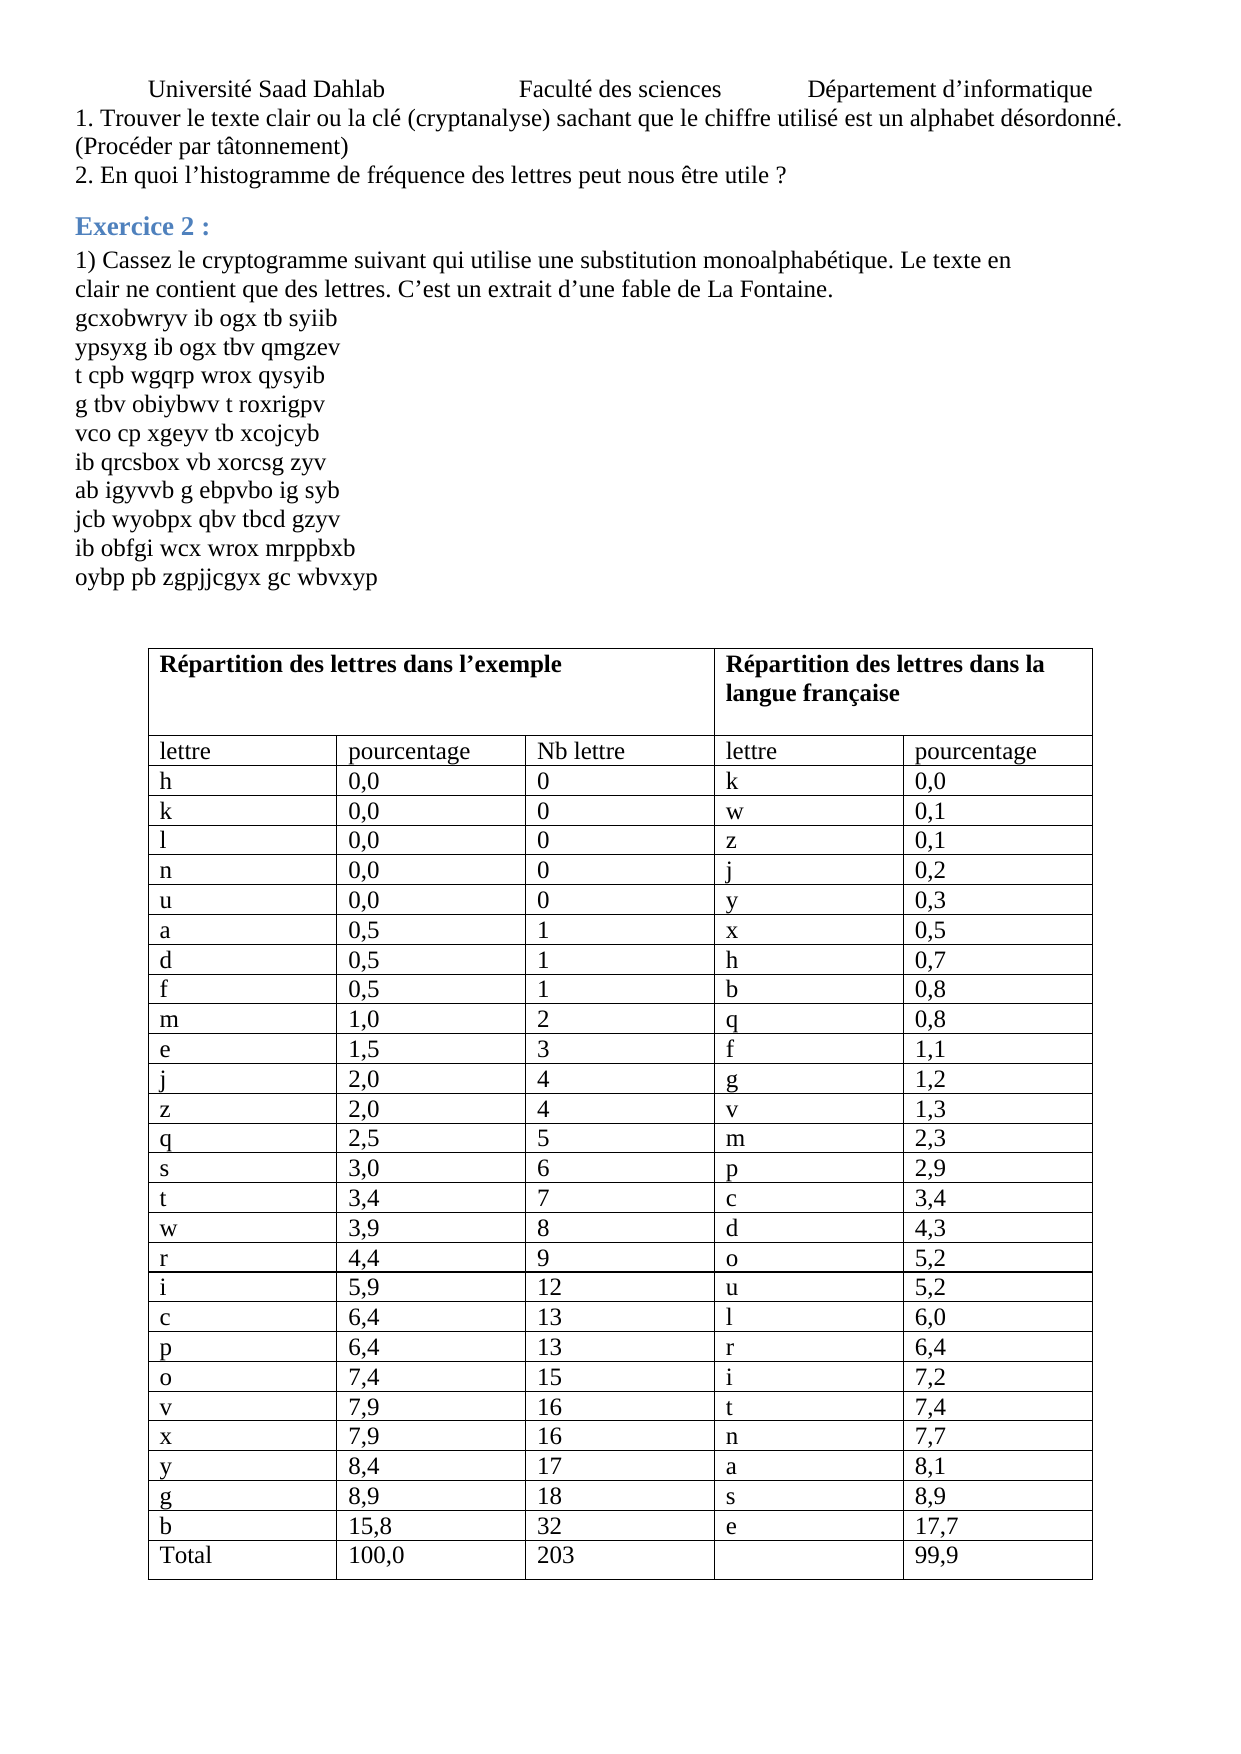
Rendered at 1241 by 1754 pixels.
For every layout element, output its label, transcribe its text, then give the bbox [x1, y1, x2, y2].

table_cell 0,0 [337, 826, 525, 854]
text oybp pb zgpjjcgyx gc wbvxyp [75, 562, 1165, 590]
table_cell 0,3 [904, 885, 1092, 914]
table_cell Total [149, 1541, 336, 1579]
table_cell 18 [526, 1481, 714, 1510]
table_cell 1,2 [904, 1064, 1092, 1093]
table_cell 1,3 [904, 1094, 1092, 1122]
table_cell 0,0 [337, 796, 525, 824]
table_cell 2,9 [904, 1153, 1092, 1182]
table_cell 7,4 [904, 1392, 1092, 1420]
table_cell 100,0 [337, 1541, 525, 1579]
table_cell 0,0 [904, 766, 1092, 795]
table_cell 2,0 [337, 1094, 525, 1122]
text ab igyvvb g ebpvbo ig syb [75, 475, 1165, 504]
table_cell 0 [526, 885, 714, 914]
table_cell v [715, 1094, 903, 1122]
table_cell lettre [149, 736, 336, 765]
table_cell o [149, 1362, 336, 1391]
table_cell g [149, 1481, 336, 1510]
table_cell 0 [526, 766, 714, 795]
table_cell 4,4 [337, 1243, 525, 1271]
table_cell s [715, 1481, 903, 1510]
table_cell 5,9 [337, 1273, 525, 1301]
table_cell 3,0 [337, 1153, 525, 1182]
table_cell a [149, 915, 336, 944]
table_cell b [149, 1511, 336, 1539]
table_cell e [149, 1034, 336, 1063]
table_cell f [149, 975, 336, 1003]
table_cell 12 [526, 1273, 714, 1301]
table_cell 32 [526, 1511, 714, 1539]
table_cell q [715, 1004, 903, 1033]
table_cell k [149, 796, 336, 824]
table_cell q [149, 1124, 336, 1152]
table_cell pourcentage [337, 736, 525, 765]
text g tbv obiybwv t roxrigpv [75, 389, 1165, 418]
table_cell 5,2 [904, 1243, 1092, 1271]
table_cell 2,5 [337, 1124, 525, 1152]
table_cell k [715, 766, 903, 795]
table_cell 1 [526, 975, 714, 1003]
table_cell m [149, 1004, 336, 1033]
table_cell 3,9 [337, 1213, 525, 1242]
table_cell pourcentage [904, 736, 1092, 765]
table_cell x [149, 1421, 336, 1450]
table_cell f [715, 1034, 903, 1063]
table_cell 4 [526, 1064, 714, 1093]
table_cell 2 [526, 1004, 714, 1033]
table_cell 203 [526, 1541, 714, 1579]
text 1. Trouver le texte clair ou la clé (cryptanalyse) sachant que le chiffre utilisé est un alphabet désordonné. (Procéder par tâtonnement) [75, 103, 1165, 160]
text t cpb wgqrp wrox qysyib [75, 360, 1165, 389]
table_cell 0,0 [337, 885, 525, 914]
text jcb wyobpx qbv tbcd gzyv [75, 504, 1165, 533]
table_cell w [149, 1213, 336, 1242]
text ypsyxg ib ogx tbv qmgzev [75, 332, 1165, 360]
table_cell lettre [715, 736, 903, 765]
table_cell 13 [526, 1302, 714, 1331]
table_cell 7,4 [337, 1362, 525, 1391]
table_cell w [715, 796, 903, 824]
table_cell 15 [526, 1362, 714, 1391]
table_cell b [715, 975, 903, 1003]
table_cell 7,2 [904, 1362, 1092, 1391]
table_header Répartition des lettres dans la langue française [715, 649, 1092, 735]
table_cell p [715, 1153, 903, 1182]
table_cell 9 [526, 1243, 714, 1271]
table_cell z [149, 1094, 336, 1122]
text 2. En quoi l’histogramme de fréquence des lettres peut nous être utile ? [75, 160, 1165, 189]
table_cell 1,1 [904, 1034, 1092, 1063]
table_cell 0,5 [337, 915, 525, 944]
table_header Répartition des lettres dans l’exemple [149, 649, 714, 735]
text ib qrcsbox vb xorcsg zyv [75, 447, 1165, 475]
table_cell i [149, 1273, 336, 1301]
table_cell 7 [526, 1183, 714, 1212]
text vco cp xgeyv tb xcojcyb [75, 418, 1165, 447]
table_cell 5,2 [904, 1273, 1092, 1301]
table_cell 17,7 [904, 1511, 1092, 1539]
table_cell 15,8 [337, 1511, 525, 1539]
table_cell j [715, 855, 903, 884]
table_cell 0 [526, 826, 714, 854]
text clair ne contient que des lettres. C’est un extrait d’une fable de La Fontaine. [75, 274, 1165, 303]
table_cell 16 [526, 1392, 714, 1420]
table_cell p [149, 1332, 336, 1361]
table_cell x [715, 915, 903, 944]
table_cell 17 [526, 1451, 714, 1480]
table_cell 1 [526, 915, 714, 944]
table_cell 5 [526, 1124, 714, 1152]
table_cell o [715, 1243, 903, 1271]
table_cell 0,5 [904, 915, 1092, 944]
table_cell c [149, 1302, 336, 1331]
table_cell 6 [526, 1153, 714, 1182]
table_cell 0,1 [904, 796, 1092, 824]
table_cell h [149, 766, 336, 795]
table_cell c [715, 1183, 903, 1212]
table_cell y [715, 885, 903, 914]
text gcxobwryv ib ogx tb syiib [75, 303, 1165, 332]
table_cell 8 [526, 1213, 714, 1242]
table_cell [715, 1541, 903, 1579]
table_cell u [715, 1273, 903, 1301]
table_cell 0 [526, 855, 714, 884]
table_cell d [149, 945, 336, 973]
table_cell m [715, 1124, 903, 1152]
table_cell 6,4 [337, 1332, 525, 1361]
table_cell 99,9 [904, 1541, 1092, 1579]
table_cell 0,7 [904, 945, 1092, 973]
table_cell 8,9 [337, 1481, 525, 1510]
table_cell 2,3 [904, 1124, 1092, 1152]
table_cell 0,5 [337, 975, 525, 1003]
table_cell y [149, 1451, 336, 1480]
table_cell l [715, 1302, 903, 1331]
table_cell 0,5 [337, 945, 525, 973]
table_cell 0,8 [904, 975, 1092, 1003]
table_cell 6,4 [904, 1332, 1092, 1361]
table_cell j [149, 1064, 336, 1093]
table_cell 2,0 [337, 1064, 525, 1093]
table_cell 6,4 [337, 1302, 525, 1331]
table_cell e [715, 1511, 903, 1539]
table_cell 0,0 [337, 855, 525, 884]
table_cell z [715, 826, 903, 854]
table_cell t [149, 1183, 336, 1212]
table_cell l [149, 826, 336, 854]
table_cell 8,1 [904, 1451, 1092, 1480]
table_cell 4 [526, 1094, 714, 1122]
table_cell 3,4 [337, 1183, 525, 1212]
table_cell 13 [526, 1332, 714, 1361]
table_cell n [149, 855, 336, 884]
table_cell d [715, 1213, 903, 1242]
table_cell u [149, 885, 336, 914]
table_cell 7,7 [904, 1421, 1092, 1450]
text ib obfgi wcx wrox mrppbxb [75, 533, 1165, 562]
table_cell 3 [526, 1034, 714, 1063]
table_cell r [715, 1332, 903, 1361]
table_cell 6,0 [904, 1302, 1092, 1331]
table_cell 4,3 [904, 1213, 1092, 1242]
table_cell i [715, 1362, 903, 1391]
table_cell a [715, 1451, 903, 1480]
table_cell 7,9 [337, 1421, 525, 1450]
table_cell 8,4 [337, 1451, 525, 1480]
table_cell 1,5 [337, 1034, 525, 1063]
table_cell v [149, 1392, 336, 1420]
table_cell 0,2 [904, 855, 1092, 884]
table_cell r [149, 1243, 336, 1271]
table_cell s [149, 1153, 336, 1182]
subtitle Exercice 2 : [75, 210, 1165, 241]
table_cell 0,0 [337, 766, 525, 795]
table_cell Nb lettre [526, 736, 714, 765]
table_cell 16 [526, 1421, 714, 1450]
text 1) Cassez le cryptogramme suivant qui utilise une substitution monoalphabétique. Le texte en [75, 245, 1165, 274]
text NAM- Année 2007/2008 -5- Exercices UE Sécurité et Réseaux [75, 1580, 1165, 1609]
table_cell g [715, 1064, 903, 1093]
table_cell n [715, 1421, 903, 1450]
table_cell 8,9 [904, 1481, 1092, 1510]
table_cell 0 [526, 796, 714, 824]
table_cell 0,8 [904, 1004, 1092, 1033]
table_cell 1,0 [337, 1004, 525, 1033]
table_cell 3,4 [904, 1183, 1092, 1212]
table_cell 1 [526, 945, 714, 973]
table_cell t [715, 1392, 903, 1420]
table_cell h [715, 945, 903, 973]
table_cell 7,9 [337, 1392, 525, 1420]
table_cell 0,1 [904, 826, 1092, 854]
